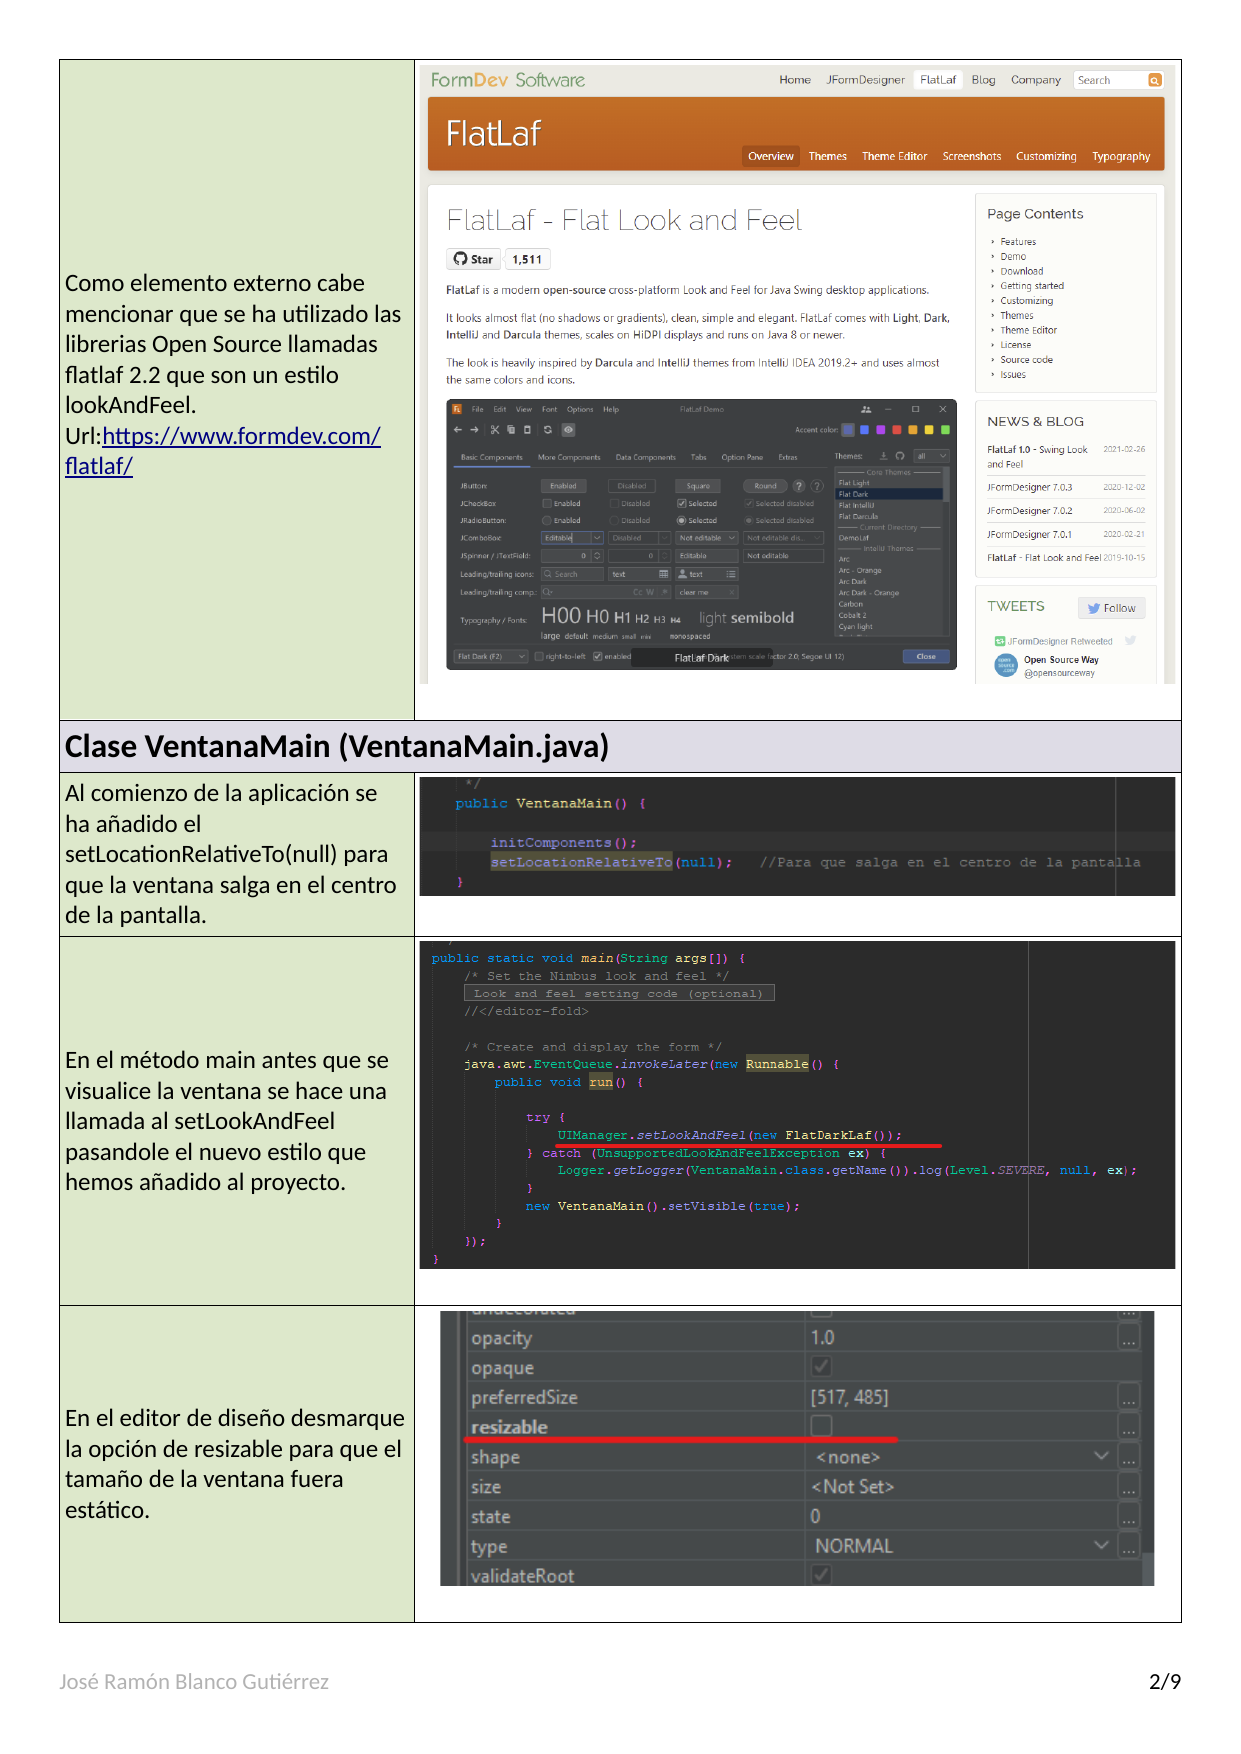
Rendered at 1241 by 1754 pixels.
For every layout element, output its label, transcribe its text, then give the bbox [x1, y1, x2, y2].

picture [440, 1311, 1155, 1586]
table_cell Como elemento externo cabe mencionar que se ha utilizado las librerias Open Source llamadas flatlaf 2.2 que son un estilo lookAndFeel. Url:https://www.formdev.com/flatlaf/ [60, 60, 414, 719]
table_cell En el editor de diseño desmarque la opción de resizable para que el tamaño de la ventana fuera estático. [60, 1306, 414, 1622]
table_cell [415, 937, 1181, 1305]
table_cell [415, 773, 1181, 936]
picture [419, 65, 1176, 684]
table_cell Clase VentanaMain (VentanaMain.java) [60, 721, 1181, 772]
table_cell [415, 60, 1181, 719]
picture [419, 941, 1176, 1269]
table_cell En el método main antes que se visualice la ventana se hace una llamada al setLookAndFeel pasandole el nuevo estilo que hemos añadido al proyecto. [60, 937, 414, 1305]
table_cell [415, 1306, 1181, 1622]
picture [419, 777, 1176, 896]
table_cell Al comienzo de la aplicación se ha añadido el setLocationRelativeTo(null) para que la ventana salga en el centro de la pantalla. [60, 773, 414, 936]
